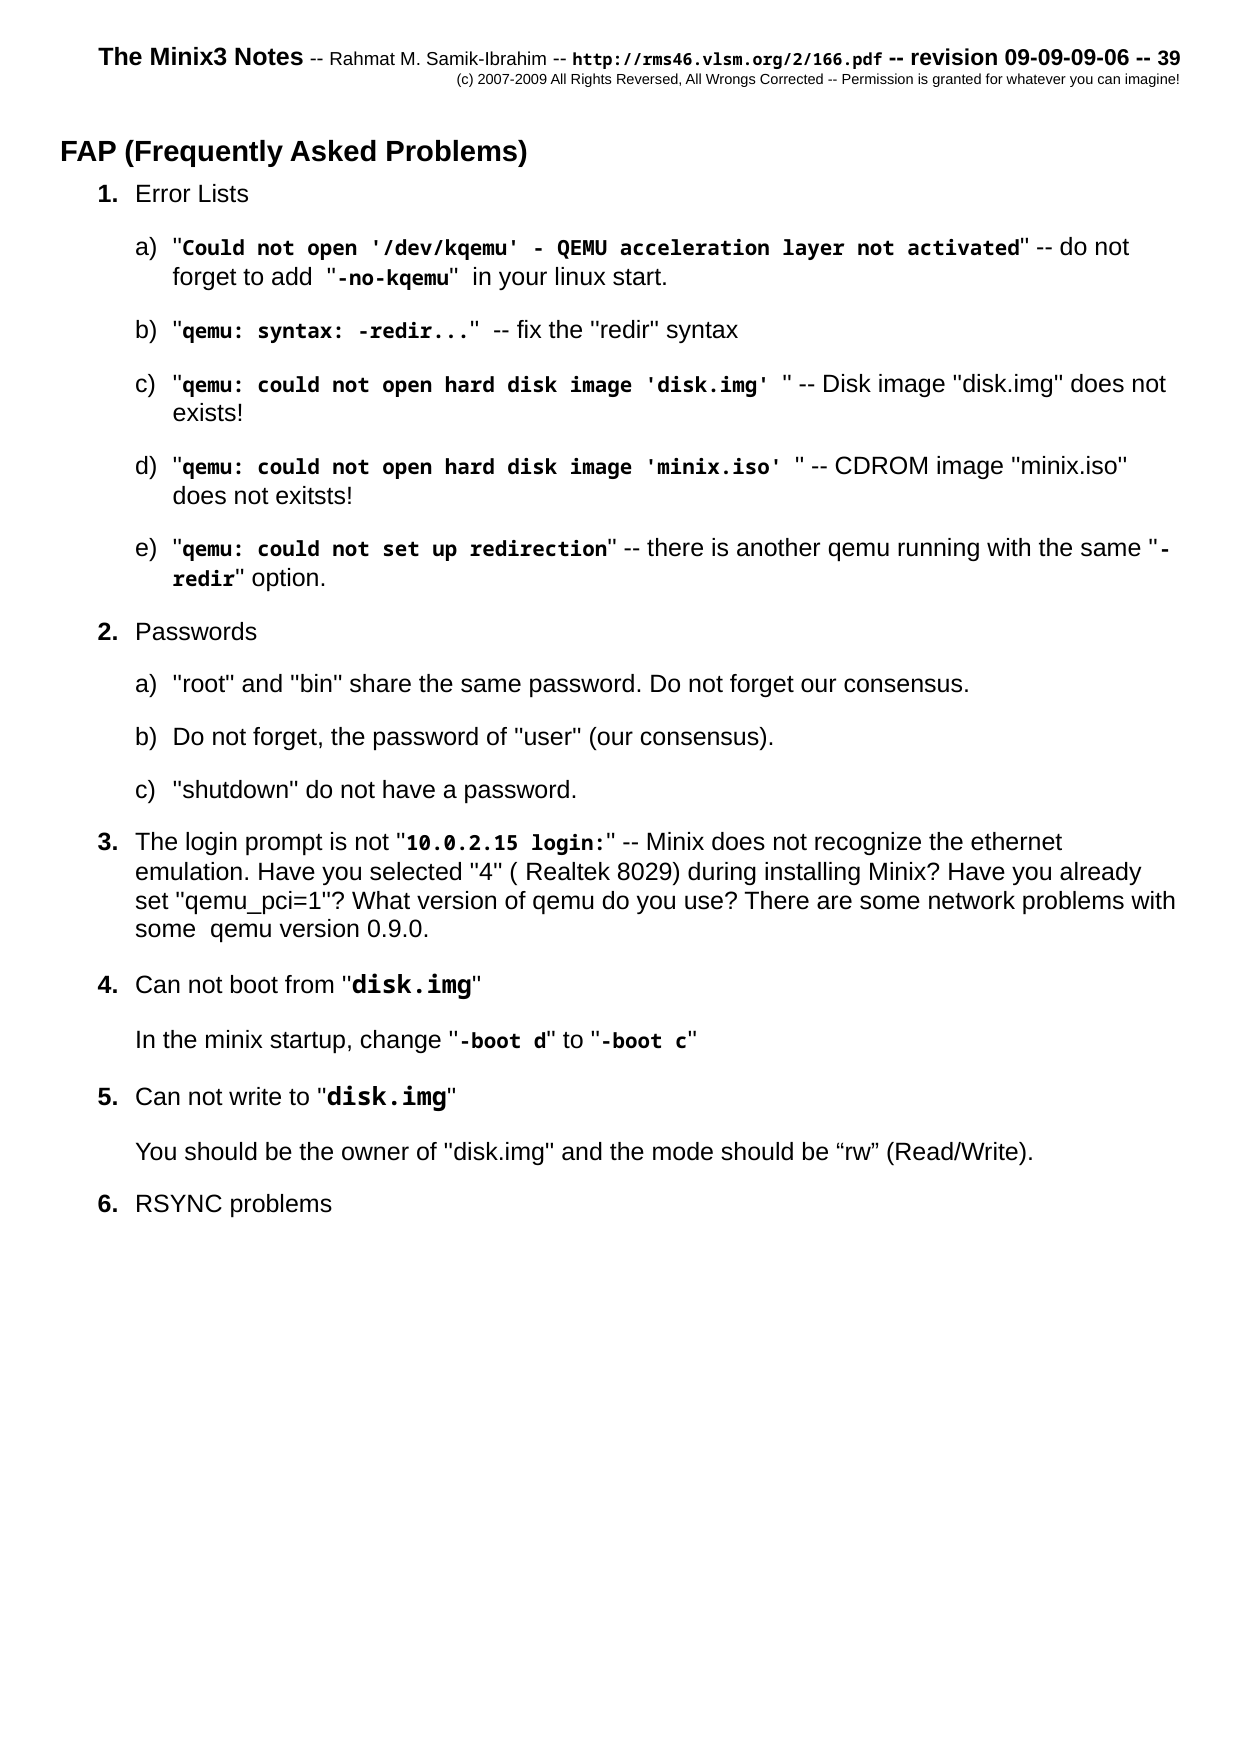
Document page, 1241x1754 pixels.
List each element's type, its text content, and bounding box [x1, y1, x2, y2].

list ''qemu: could not open hard disk image 'disk.img' '' -- Disk image ''disk.img'' does not exists! [135, 369, 1181, 427]
list ''qemu: could not set up redirection'' -- there is another qemu running with the same ''-redir'' option. [135, 533, 1181, 593]
list You should be the owner of ''disk.img'' and the mode should be “rw” (Read/Write). [97, 1137, 1181, 1166]
list Error Lists [97, 179, 1181, 208]
list ''root'' and ''bin'' share the same password. Do not forget our consensus. [135, 669, 1181, 698]
list Can not write to ''disk.img'' [97, 1079, 1181, 1113]
list Can not boot from ''disk.img'' [97, 967, 1181, 1001]
list RSYNC problems [97, 1189, 1181, 1218]
list The login prompt is not ''10.0.2.15 login:'' -- Minix does not recognize the ethernet emulation. Have you selected ''4'' ( Realtek 8029) during installing Minix? Have you already set ''qemu_pci=1''? What version of qemu do you use? There are some network problems with some qemu version 0.9.0. [97, 827, 1181, 943]
list Do not forget, the password of ''user'' (our consensus). [135, 722, 1181, 751]
list ''qemu: could not open hard disk image 'minix.iso' '' -- CDROM image ''minix.iso'' does not exitsts! [135, 451, 1181, 509]
list ''Could not open '/dev/kqemu' - QEMU acceleration layer not activated'' -- do not forget to add ''-no-kqemu'' in your linux start. [135, 232, 1181, 291]
list ''shutdown'' do not have a password. [135, 775, 1181, 803]
list Passwords [97, 617, 1181, 645]
list ''qemu: syntax: -redir...'' -- fix the ''redir'' syntax [135, 315, 1181, 345]
subtitle FAP (Frequently Asked Problems) [60, 134, 1181, 167]
list In the minix startup, change ''-boot d'' to ''-boot c'' [97, 1025, 1181, 1055]
